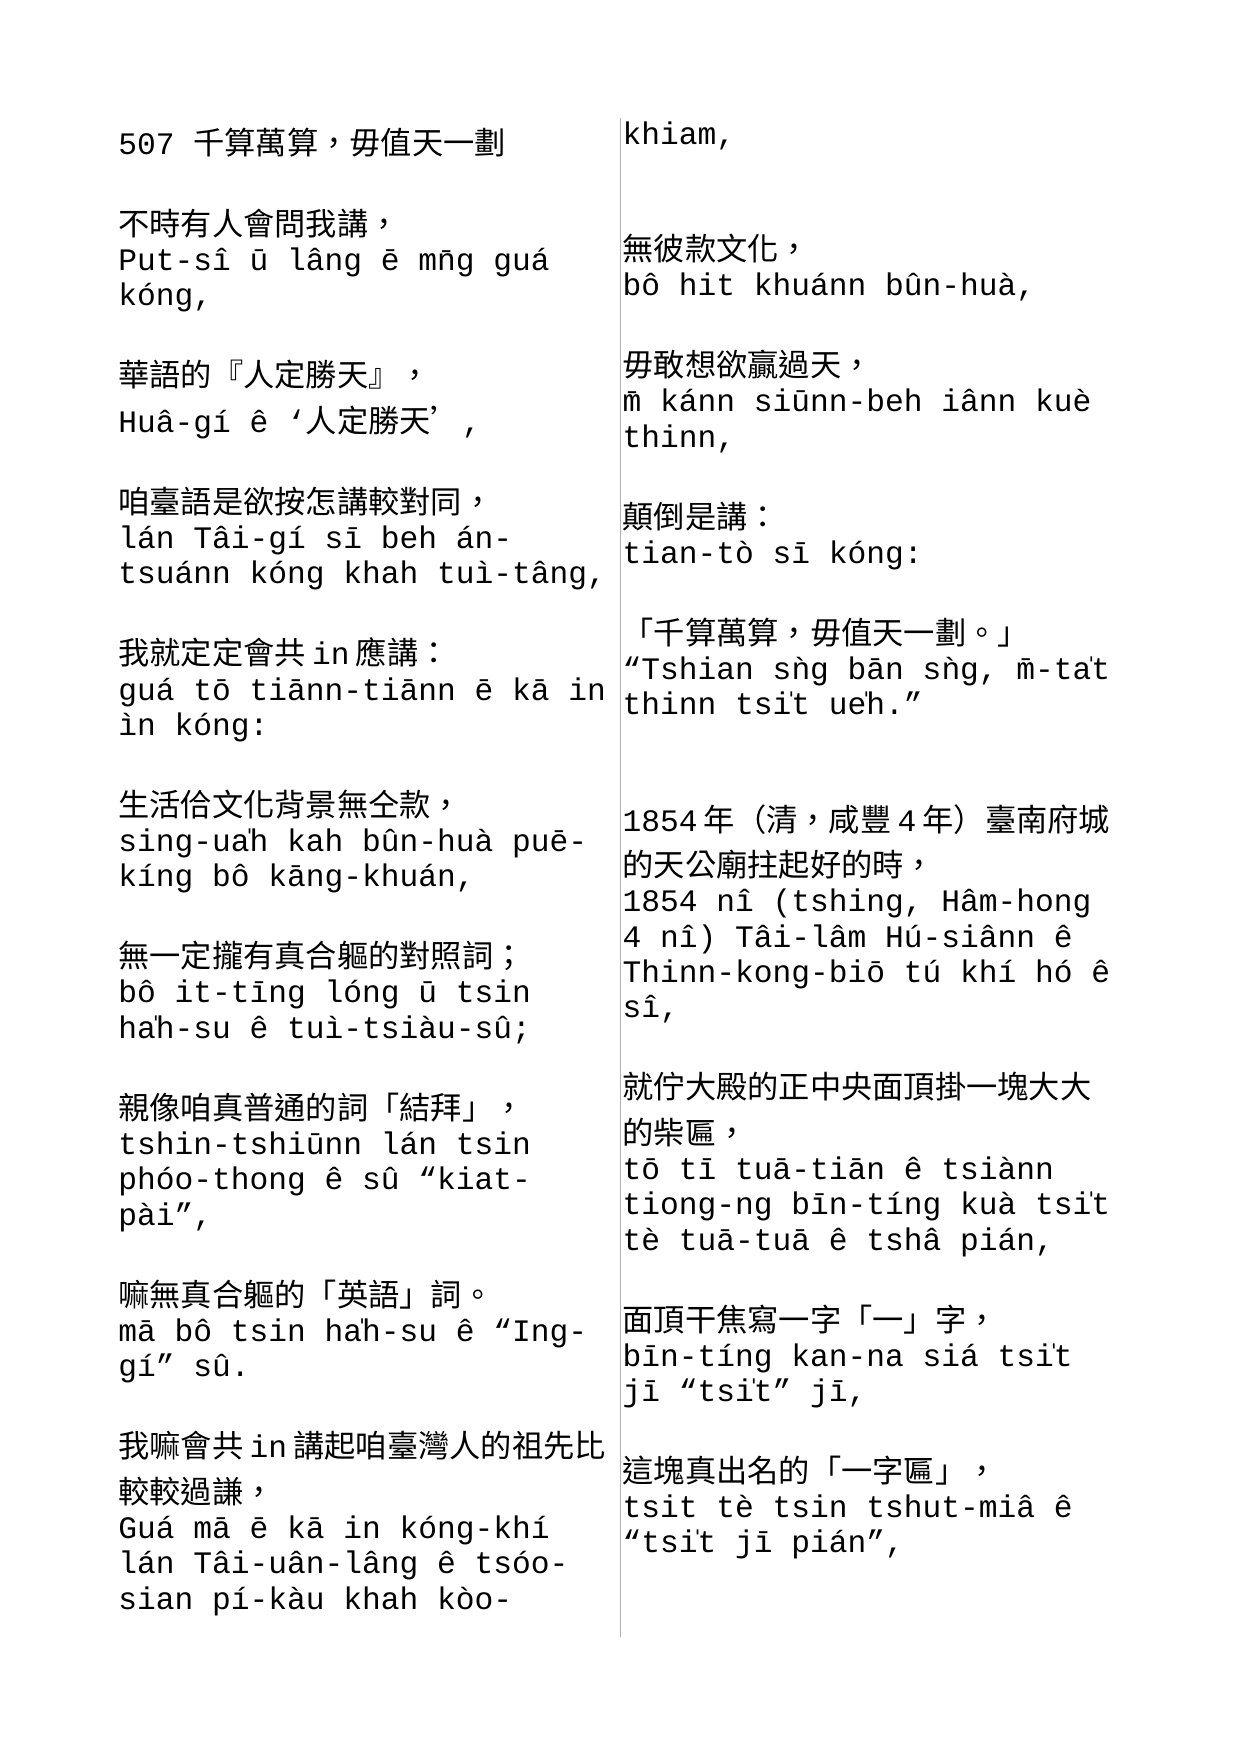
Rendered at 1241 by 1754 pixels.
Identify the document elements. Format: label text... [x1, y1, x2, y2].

text 1854 nî (tshing, Hâm-hong 4 nî) Tâi-lâm Hú-siânn ê Thinn-kong-biō tú khí hó ê sî, [622, 886, 1122, 1027]
text 我就定定會共in應講： [118, 628, 618, 674]
text guá tō tiānn-tiānn ē kā in ìn kóng: [118, 674, 618, 745]
text tian-tò sī kóng: [622, 537, 1122, 572]
text 不時有人會問我講， [118, 199, 618, 244]
text m̄ kánn siūnn-beh iânn kuè thinn, [622, 386, 1122, 456]
text 面頂干焦寫一字「一」字， [622, 1295, 1122, 1340]
text 毋敢想欲贏過天， [622, 340, 1122, 386]
text 507 千算萬算，毋值天一劃 [118, 118, 618, 164]
text Guá mā ē kā in kóng-khí lán Tâi-uân-lâng ê tsóo-sian pí-kàu khah kòo- [118, 1512, 618, 1618]
text bīn-tíng kan-na siá tsi̍t jī “tsi̍t” jī, [622, 1340, 1122, 1411]
text 我嘛會共in講起咱臺灣人的祖先比較較過謙， [118, 1421, 618, 1512]
text 咱臺語是欲按怎講較對同， [118, 477, 618, 522]
text tō tī tuā-tiān ê tsiànn tiong-ng bīn-tíng kuà tsi̍t tè tuā-tuā ê tshâ pián, [622, 1153, 1122, 1259]
text 1854年（清，咸豐4年）臺南府城的天公廟拄起好的時， [622, 795, 1122, 886]
text tsit tè tsin tshut-miâ ê “tsi̍t jī pián”, [622, 1491, 1122, 1562]
text 無一定攏有真合軀的對照詞； [118, 932, 618, 977]
text “Tshian sǹg bān sǹg, m̄-ta̍t thinn tsi̍t ue̍h.” [622, 653, 1122, 724]
text 「千算萬算，毋值天一劃。」 [622, 608, 1122, 653]
text 顛倒是講： [622, 492, 1122, 537]
text 就佇大殿的正中央面頂掛一塊大大的柴匾， [622, 1063, 1122, 1153]
text sing-ua̍h kah bûn-huà puē-kíng bô kāng-khuán, [118, 825, 618, 896]
text bô it-tīng lóng ū tsin ha̍h-su ê tuì-tsiàu-sû; [118, 977, 618, 1048]
text mā bô tsin ha̍h-su ê “Ing-gí” sû. [118, 1315, 618, 1386]
text tshin-tshiūnn lán tsin phóo-thong ê sû “kiat-pài”, [118, 1128, 618, 1234]
text khiam, [622, 118, 1122, 153]
text 這塊真出名的「一字匾」， [622, 1446, 1122, 1491]
text 嘛無真合軀的「英語」詞。 [118, 1270, 618, 1315]
text 親像咱真普通的詞「結拜」， [118, 1083, 618, 1128]
text bô hit khuánn bûn-huà, [622, 269, 1122, 305]
text 華語的『人定勝天』， [118, 351, 618, 396]
text Put-sî ū lâng ē mn̄g guá kóng, [118, 244, 618, 315]
text 生活佮文化背景無仝款， [118, 780, 618, 825]
text lán Tâi-gí sī beh án-tsuánn kóng khah tuì-tâng, [118, 522, 618, 593]
text 無彼款文化， [622, 224, 1122, 269]
text Huâ-gí ê ‘人定勝天’, [118, 396, 618, 441]
